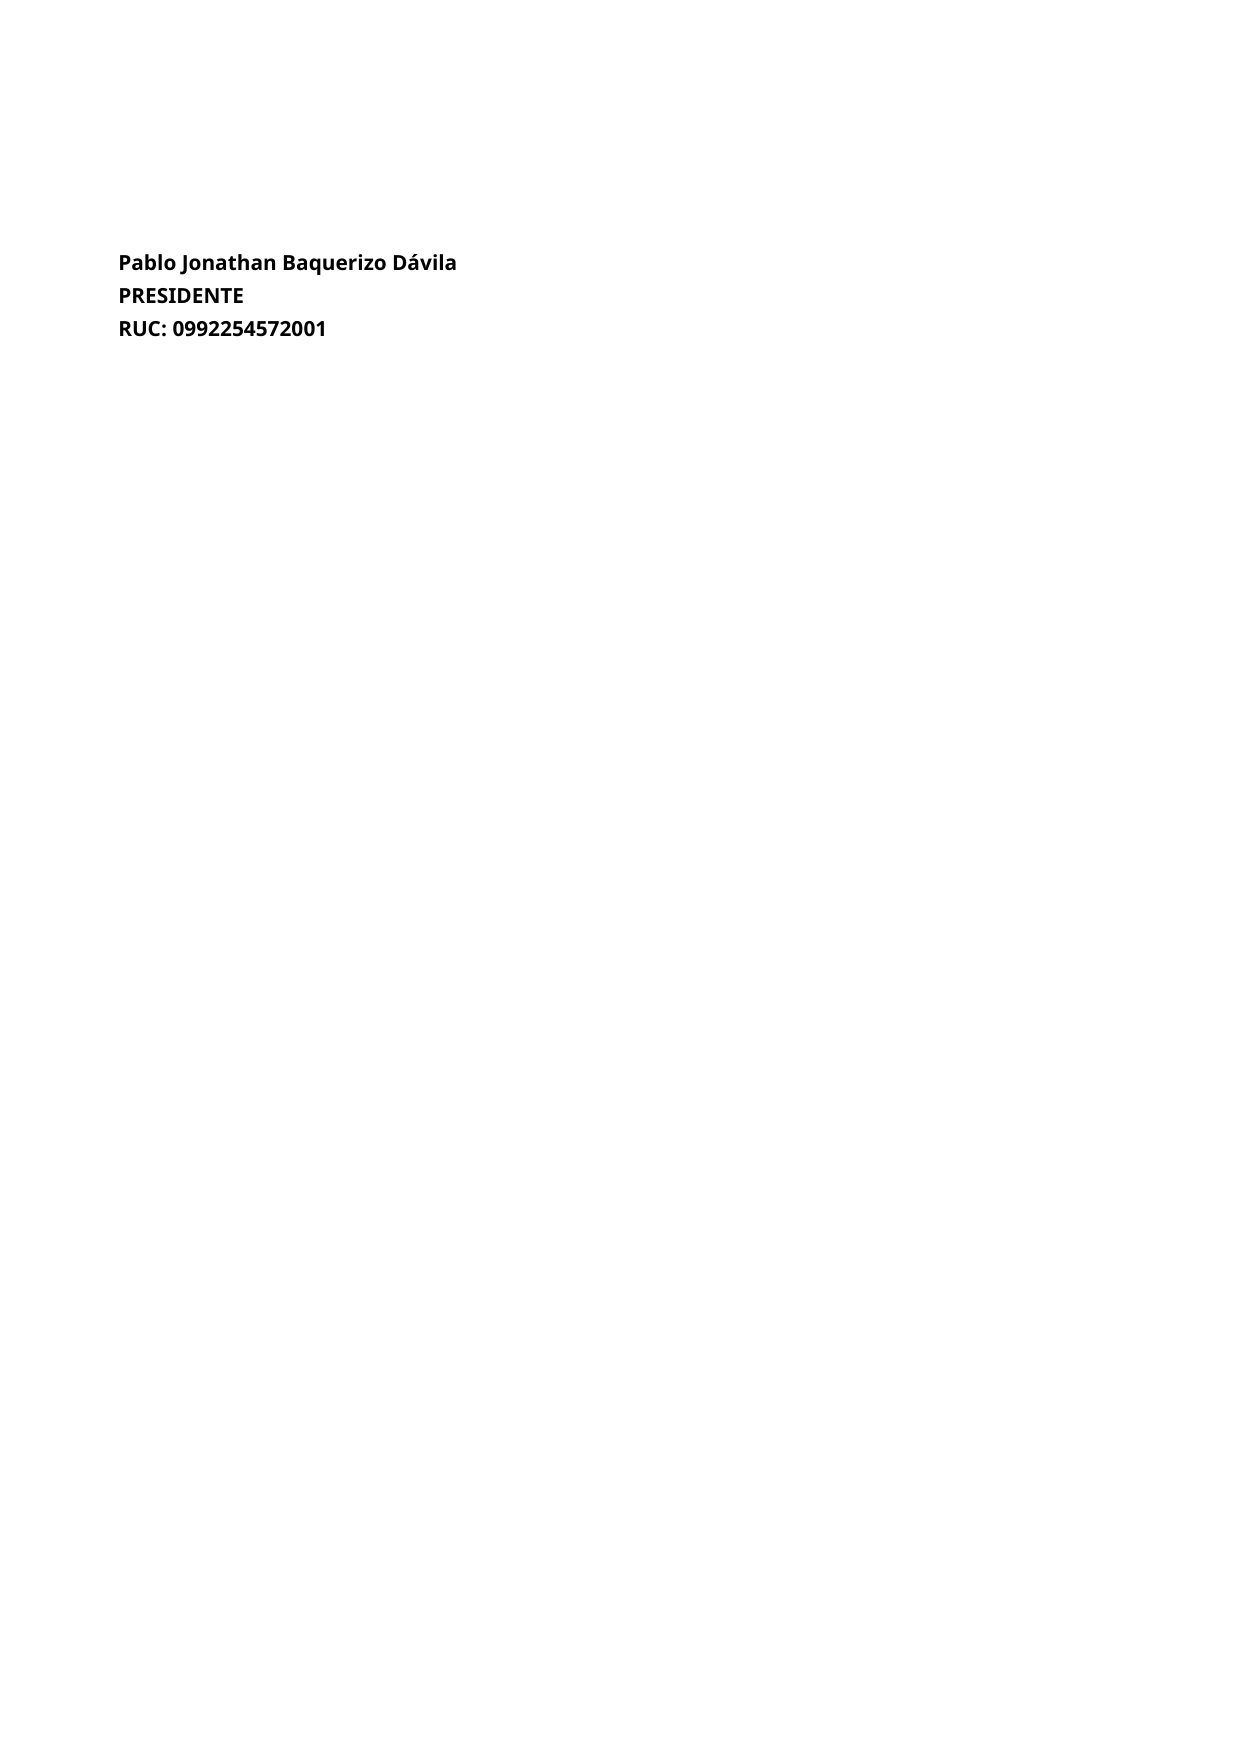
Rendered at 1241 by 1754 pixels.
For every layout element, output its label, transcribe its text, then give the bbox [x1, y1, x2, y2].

text PRESIDENTE [118, 281, 1122, 309]
text Pablo Jonathan Baquerizo Dávila [118, 248, 1122, 277]
text RUC: 0992254572001 [118, 314, 1122, 342]
